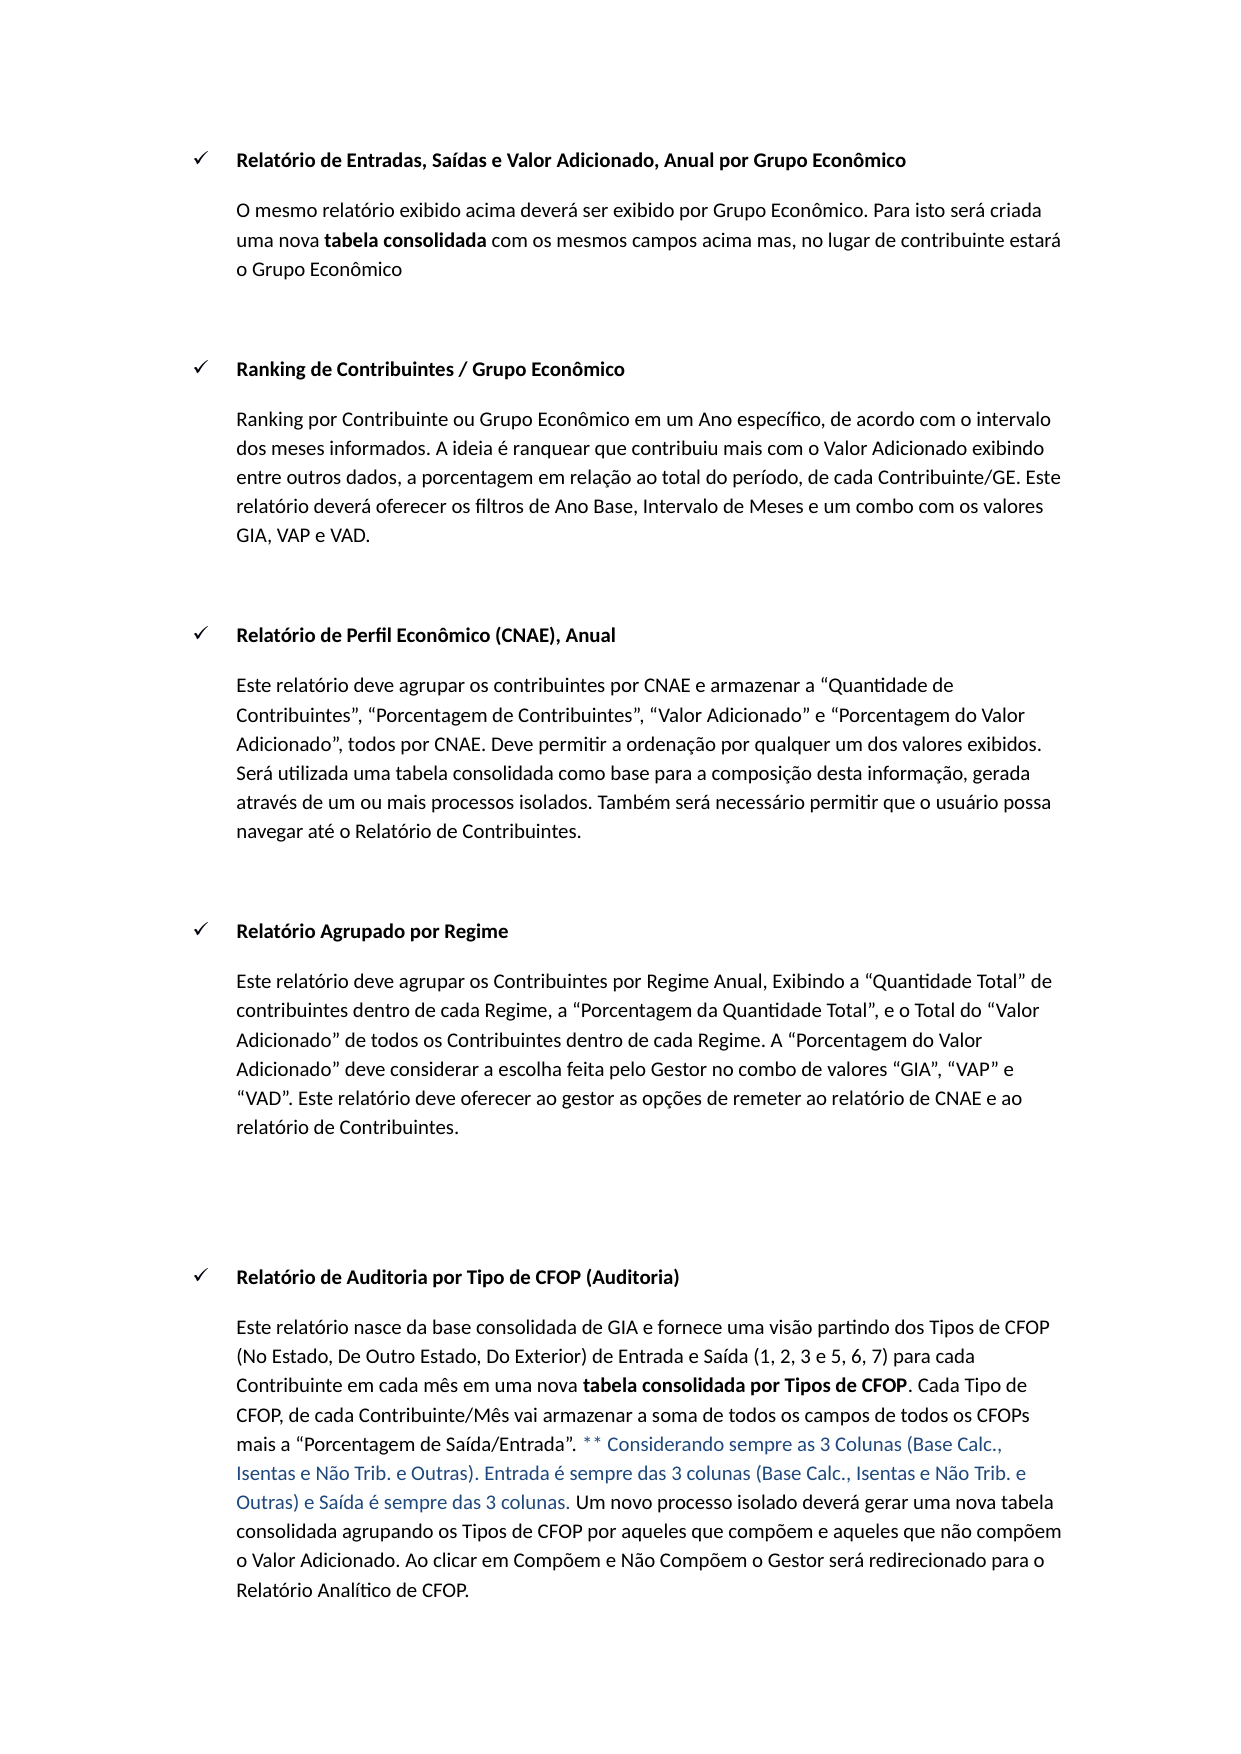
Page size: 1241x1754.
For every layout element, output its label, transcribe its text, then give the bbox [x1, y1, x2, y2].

text Este relatório deve agrupar os contribuintes por CNAE e armazenar a “Quantidade de Contribuintes”, “Porcentagem de Contribuintes”, “Valor Adicionado” e “Porcentagem do Valor Adicionado”, todos por CNAE. Deve permitir a ordenação por qualquer um dos valores exibidos. Será utilizada uma tabela consolidada como base para a composição desta informação, gerada através de um ou mais processos isolados. Também será necessário permitir que o usuário possa navegar até o Relatório de Contribuintes. [236, 673, 1063, 844]
list Relatório de Entradas, Saídas e Valor Adicionado, Anual por Grupo Econômico [192, 148, 1063, 173]
text O mesmo relatório exibido acima deverá ser exibido por Grupo Econômico. Para isto será criada uma nova tabela consolidada com os mesmos campos acima mas, no lugar de contribuinte estará o Grupo Econômico [236, 198, 1063, 281]
text Este relatório deve agrupar os Contribuintes por Regime Anual, Exibindo a “Quantidade Total” de contribuintes dentro de cada Regime, a “Porcentagem da Quantidade Total”, e o Total do “Valor Adicionado” de todos os Contribuintes dentro de cada Regime. A “Porcentagem do Valor Adicionado” deve considerar a escolha feita pelo Gestor no combo de valores “GIA”, “VAP” e “VAD”. Este relatório deve oferecer ao gestor as opções de remeter ao relatório de CNAE e ao relatório de Contribuintes. [236, 968, 1063, 1140]
text Ranking por Contribuinte ou Grupo Econômico em um Ano específico, de acordo com o intervalo dos meses informados. A ideia é ranquear que contribuiu mais com o Valor Adicionado exibindo entre outros dados, a porcentagem em relação ao total do período, de cada Contribuinte/GE. Este relatório deverá oferecer os filtros de Ano Base, Intervalo de Meses e um combo com os valores GIA, VAP e VAD. [236, 406, 1063, 548]
text Este relatório nasce da base consolidada de GIA e fornece uma visão partindo dos Tipos de CFOP (No Estado, De Outro Estado, Do Exterior) de Entrada e Saída (1, 2, 3 e 5, 6, 7) para cada Contribuinte em cada mês em uma nova tabela consolidada por Tipos de CFOP. Cada Tipo de CFOP, de cada Contribuinte/Mês vai armazenar a soma de todos os campos de todos os CFOPs mais a “Porcentagem de Saída/Entrada”. ** Considerando sempre as 3 Colunas (Base Calc., Isentas e Não Trib. e Outras). Entrada é sempre das 3 colunas (Base Calc., Isentas e Não Trib. e Outras) e Saída é sempre das 3 colunas. Um novo processo isolado deverá gerar uma nova tabela consolidada agrupando os Tipos de CFOP por aqueles que compõem e aqueles que não compõem o Valor Adicionado. Ao clicar em Compõem e Não Compõem o Gestor será redirecionado para o Relatório Analítico de CFOP. [236, 1314, 1063, 1602]
list Relatório Agrupado por Regime [192, 918, 1063, 944]
list Ranking de Contribuintes / Grupo Econômico [192, 356, 1063, 381]
list Relatório de Auditoria por Tipo de CFOP (Auditoria) [192, 1264, 1063, 1290]
list Relatório de Perfil Econômico (CNAE), Anual [192, 623, 1063, 648]
